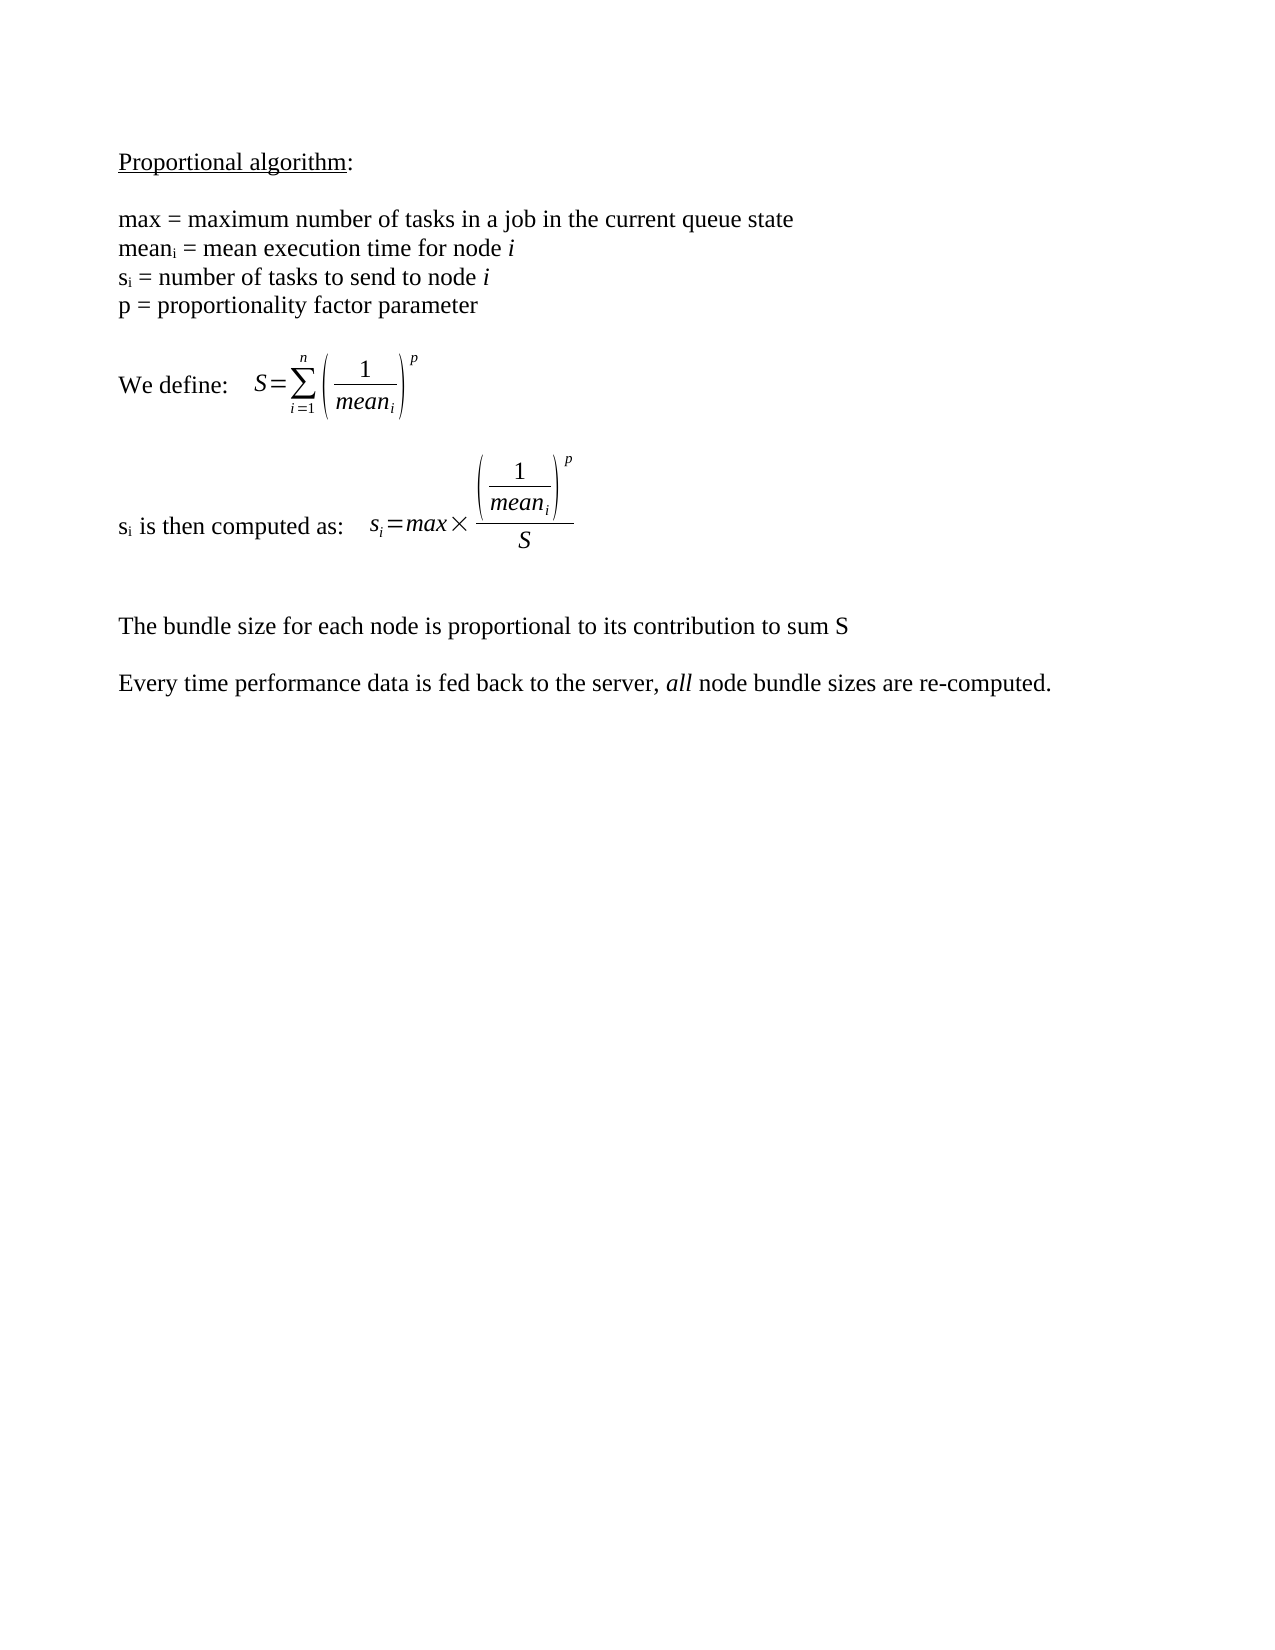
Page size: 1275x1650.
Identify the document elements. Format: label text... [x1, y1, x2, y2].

text p = proportionality factor parameter [118, 291, 1157, 319]
text Proportional algorithm: [118, 147, 1157, 176]
text si is then computed as: [118, 449, 1157, 553]
text si = number of tasks to send to node i [118, 262, 1157, 291]
text max = maximum number of tasks in a job in the current queue state [118, 204, 1157, 233]
text We define: [118, 348, 1157, 421]
text Every time performance data is fed back to the server, all node bundle sizes are re-computed. [118, 668, 1157, 697]
text The bundle size for each node is proportional to its contribution to sum S [118, 611, 1157, 640]
text meani = mean execution time for node i [118, 233, 1157, 262]
